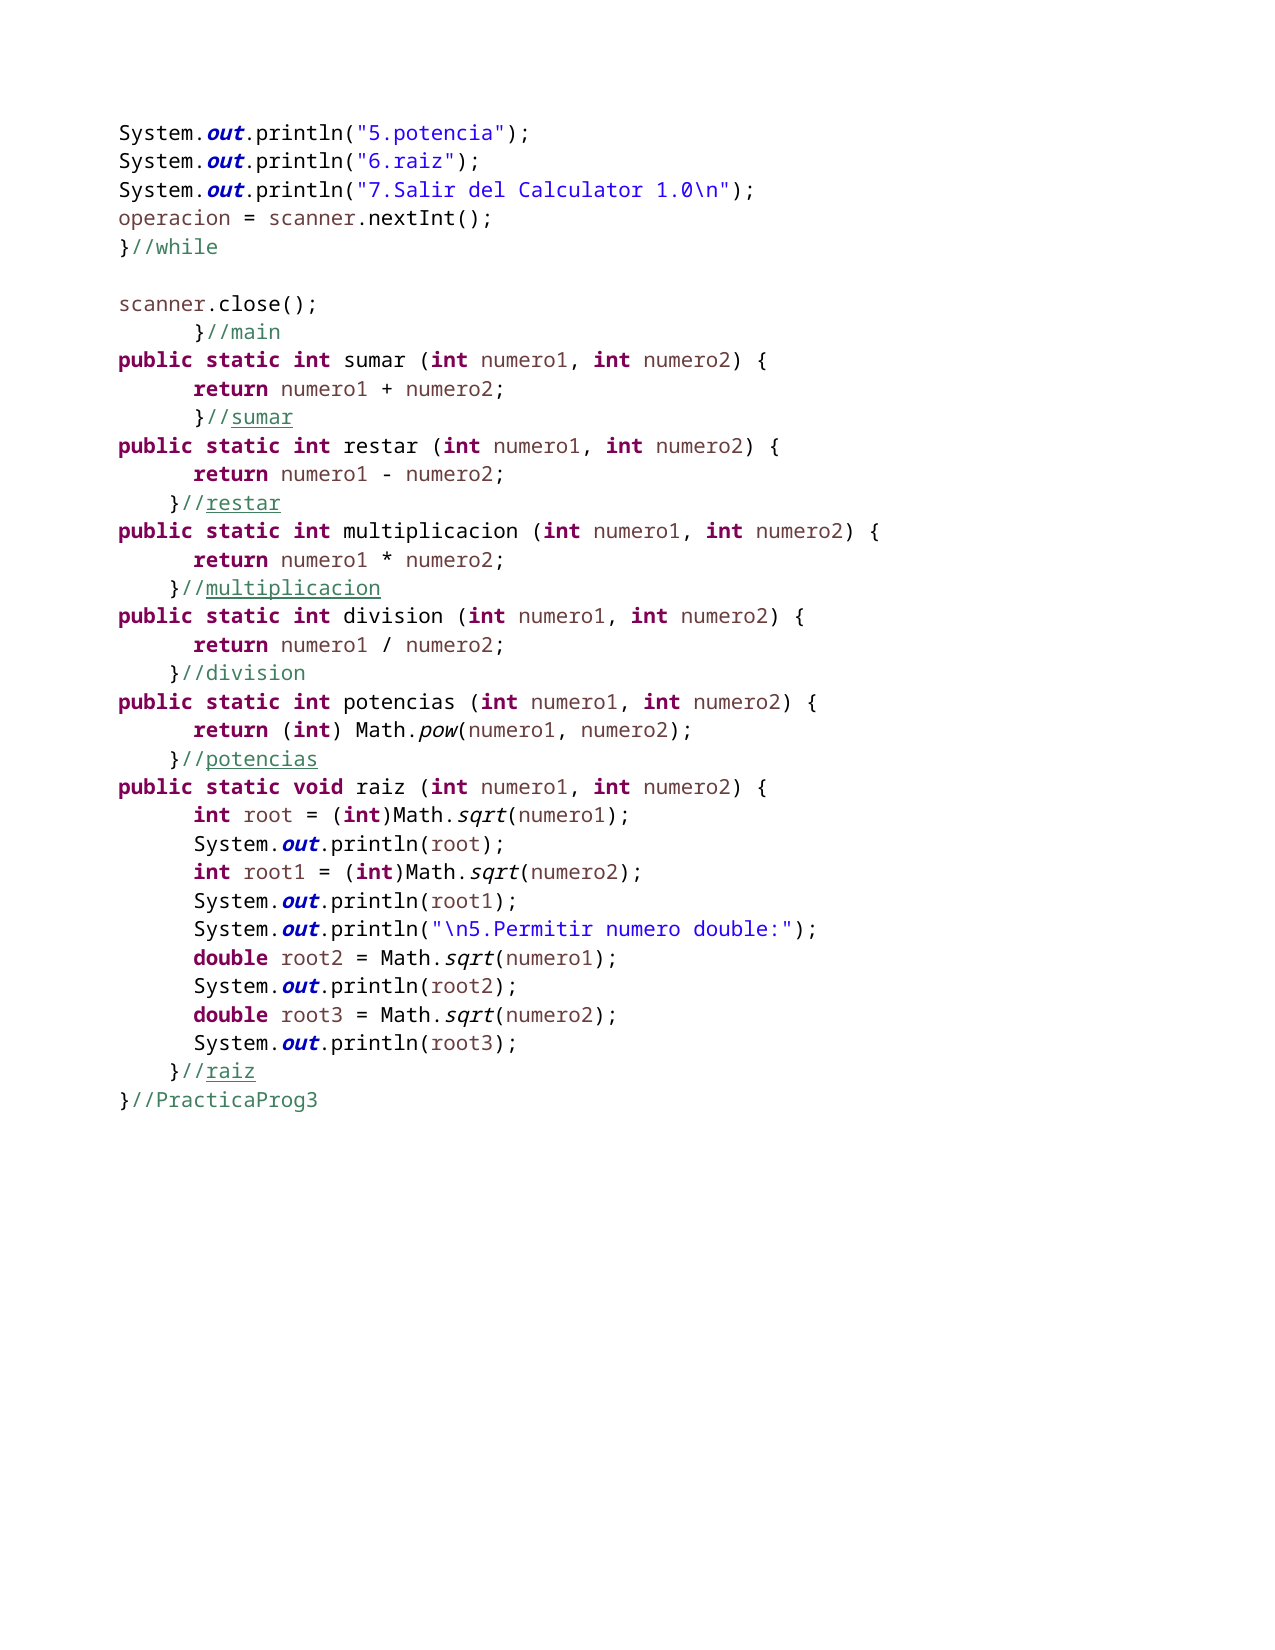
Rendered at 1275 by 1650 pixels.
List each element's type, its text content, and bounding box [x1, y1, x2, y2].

text public static int sumar (int numero1, int numero2) { [118, 346, 1157, 374]
text public static int multiplicacion (int numero1, int numero2) { [118, 516, 1157, 545]
text }//while [118, 232, 1157, 260]
text int root = (int)Math.sqrt(numero1); [118, 801, 1157, 829]
text return numero1 + numero2; [118, 374, 1157, 402]
text return numero1 - numero2; [118, 459, 1157, 488]
text double root3 = Math.sqrt(numero2); [118, 1000, 1157, 1028]
text System.out.println(root); [118, 829, 1157, 857]
text }//potencias [118, 744, 1157, 772]
text operacion = scanner.nextInt(); [118, 203, 1157, 232]
text }//PracticaProg3 [118, 1085, 1157, 1113]
text scanner.close(); [118, 289, 1157, 317]
text public static void raiz (int numero1, int numero2) { [118, 772, 1157, 801]
text System.out.println("6.raiz"); [118, 147, 1157, 175]
text public static int restar (int numero1, int numero2) { [118, 431, 1157, 459]
text double root2 = Math.sqrt(numero1); [118, 943, 1157, 971]
text System.out.println(root3); [118, 1028, 1157, 1057]
text System.out.println(root1); [118, 886, 1157, 914]
text System.out.println(root2); [118, 971, 1157, 1000]
text }//multiplicacion [118, 573, 1157, 602]
text return numero1 * numero2; [118, 545, 1157, 573]
text }//sumar [118, 402, 1157, 431]
text }//restar [118, 488, 1157, 516]
text return numero1 / numero2; [118, 630, 1157, 658]
text }//division [118, 658, 1157, 687]
text }//raiz [118, 1057, 1157, 1085]
text System.out.println("7.Salir del Calculator 1.0\n"); [118, 175, 1157, 203]
text int root1 = (int)Math.sqrt(numero2); [118, 857, 1157, 886]
text return (int) Math.pow(numero1, numero2); [118, 715, 1157, 744]
text public static int potencias (int numero1, int numero2) { [118, 687, 1157, 715]
text System.out.println("5.potencia"); [118, 118, 1157, 147]
text }//main [118, 317, 1157, 346]
text public static int division (int numero1, int numero2) { [118, 602, 1157, 630]
text System.out.println("\n5.Permitir numero double:"); [118, 914, 1157, 943]
